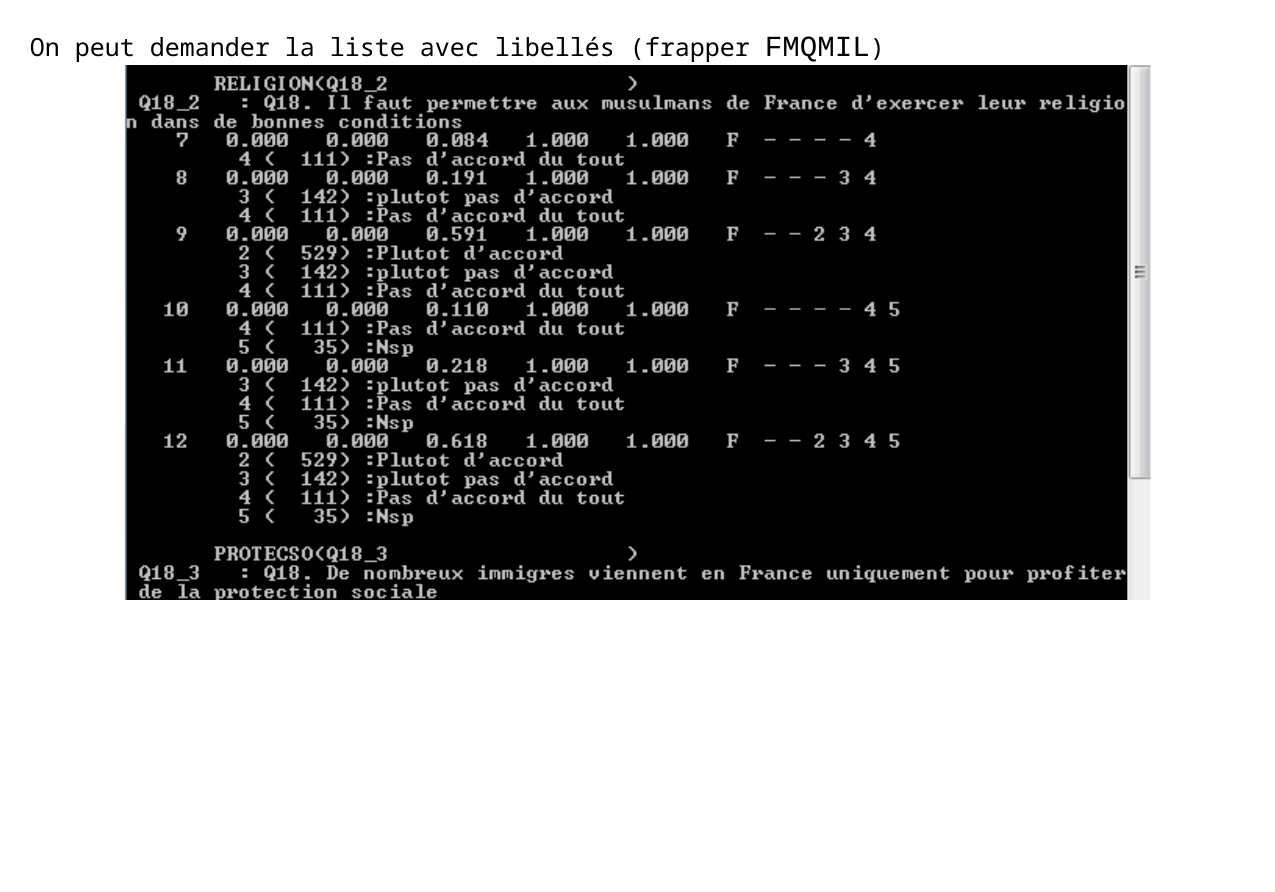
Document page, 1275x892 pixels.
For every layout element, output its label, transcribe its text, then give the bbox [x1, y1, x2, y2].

text On peut demander la liste avec libellés (frapper FMQMIL) [29, 29, 1246, 65]
picture [124, 65, 1151, 600]
